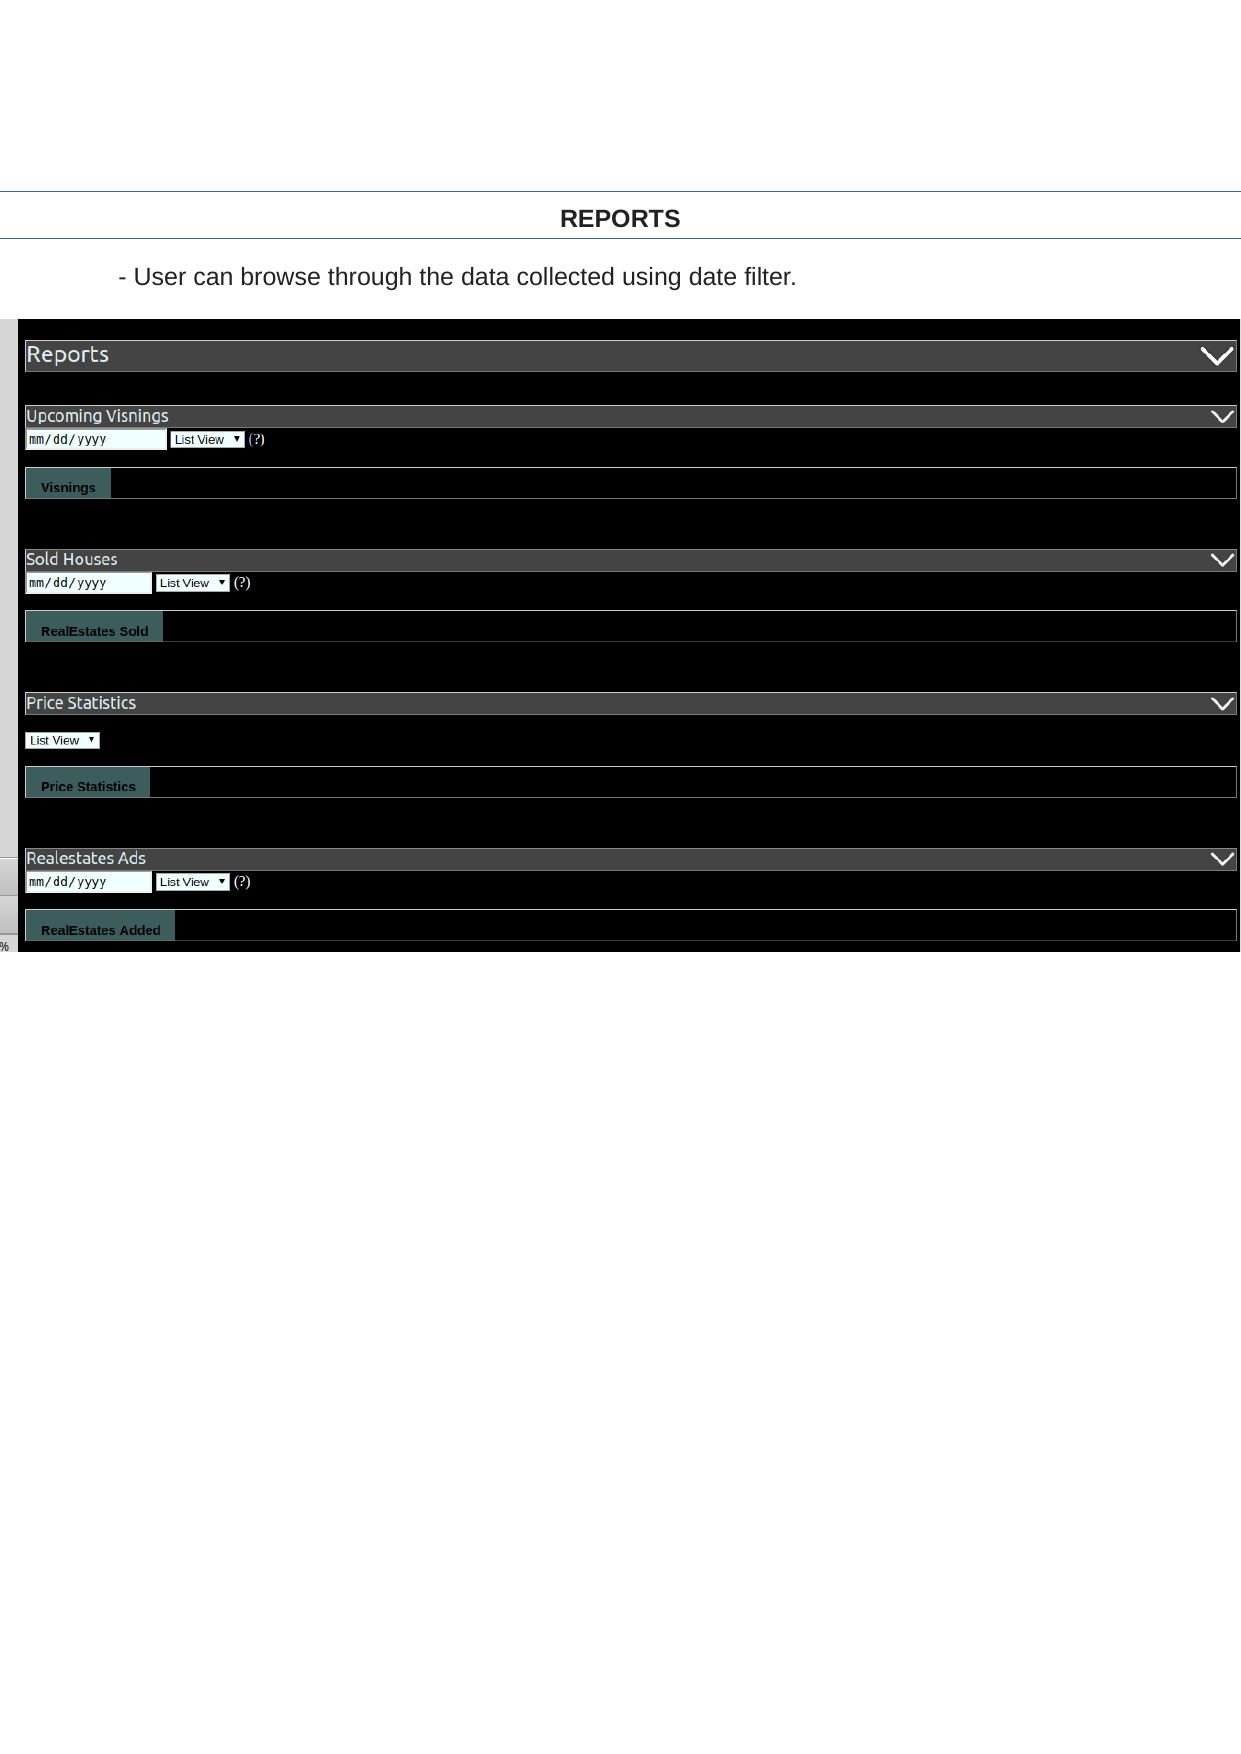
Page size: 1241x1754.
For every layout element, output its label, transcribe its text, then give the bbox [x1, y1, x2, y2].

text REPORTS [118, 204, 1122, 233]
text - User can browse through the data collected using date filter. [118, 262, 1122, 291]
picture [0, 319, 1241, 952]
